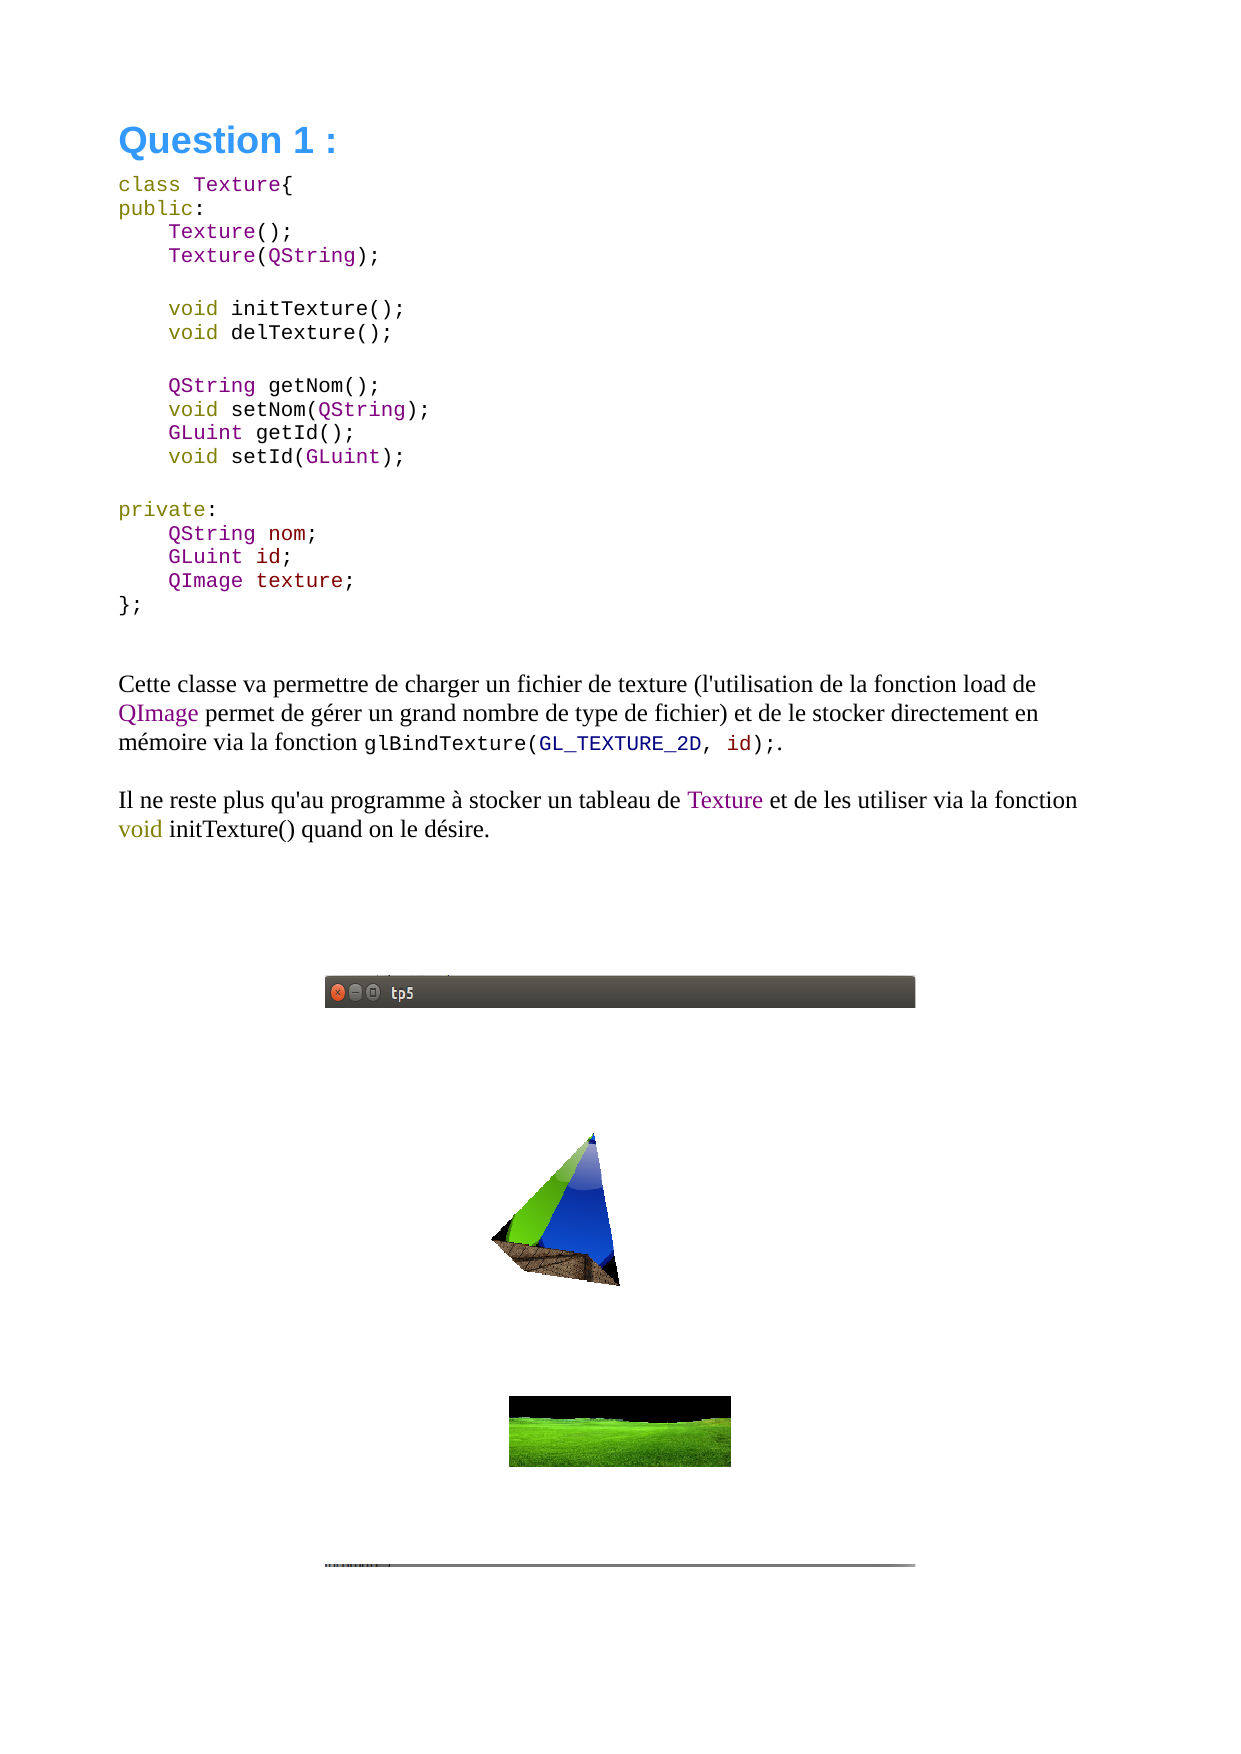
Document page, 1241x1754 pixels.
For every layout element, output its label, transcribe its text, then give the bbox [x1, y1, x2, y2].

text }; [118, 594, 1122, 617]
subtitle Question 1 : [118, 118, 1122, 162]
text GLuint getId(); [118, 422, 1122, 446]
text void initTexture(); [118, 298, 1122, 322]
text Texture(QString); [118, 245, 1122, 269]
text GLuint id; [118, 546, 1122, 570]
text void setId(GLuint); [118, 446, 1122, 470]
text QString nom; [118, 523, 1122, 546]
text QString getNom(); [118, 375, 1122, 399]
text Texture(); [118, 222, 1122, 245]
text private: [118, 499, 1122, 523]
text public: [118, 198, 1122, 222]
text QImage texture; [118, 570, 1122, 594]
text void delTexture(); [118, 322, 1122, 346]
text void setNom(QString); [118, 399, 1122, 422]
text class Texture{ [118, 174, 1122, 198]
text Il ne reste plus qu'au programme à stocker un tableau de Texture et de les utiliser via la fonction void initTexture() quand on le désire. [118, 785, 1122, 843]
picture [325, 975, 916, 1567]
text Cette classe va permettre de charger un fichier de texture (l'utilisation de la fonction load de QImage permet de gérer un grand nombre de type de fichier) et de le stocker directement en mémoire via la fonction glBindTexture(GL_TEXTURE_2D, id);. [118, 669, 1122, 756]
